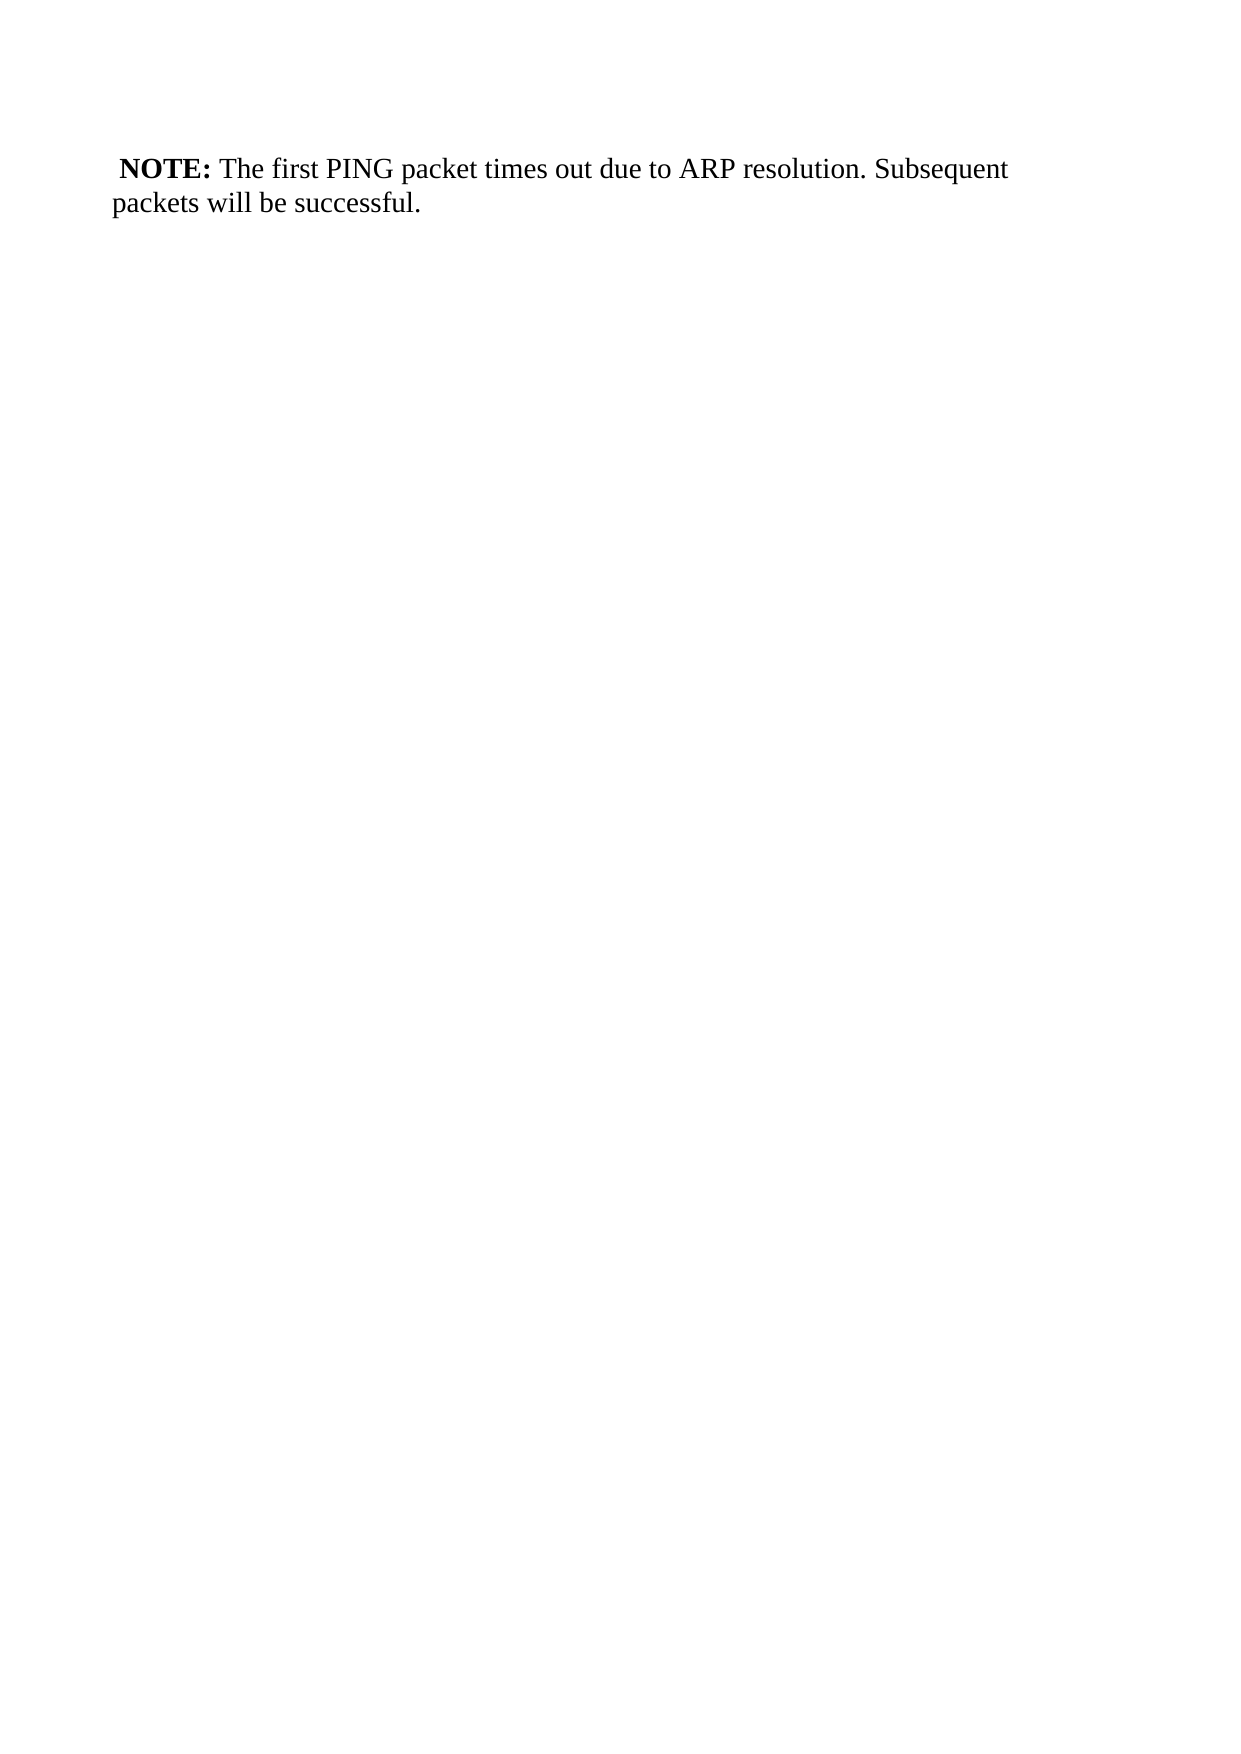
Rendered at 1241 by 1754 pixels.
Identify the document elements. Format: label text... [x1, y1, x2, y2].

table_header NOTE: The first PING packet times out due to ARP resolution. Subsequent packets will be successful. [101, 118, 1082, 219]
